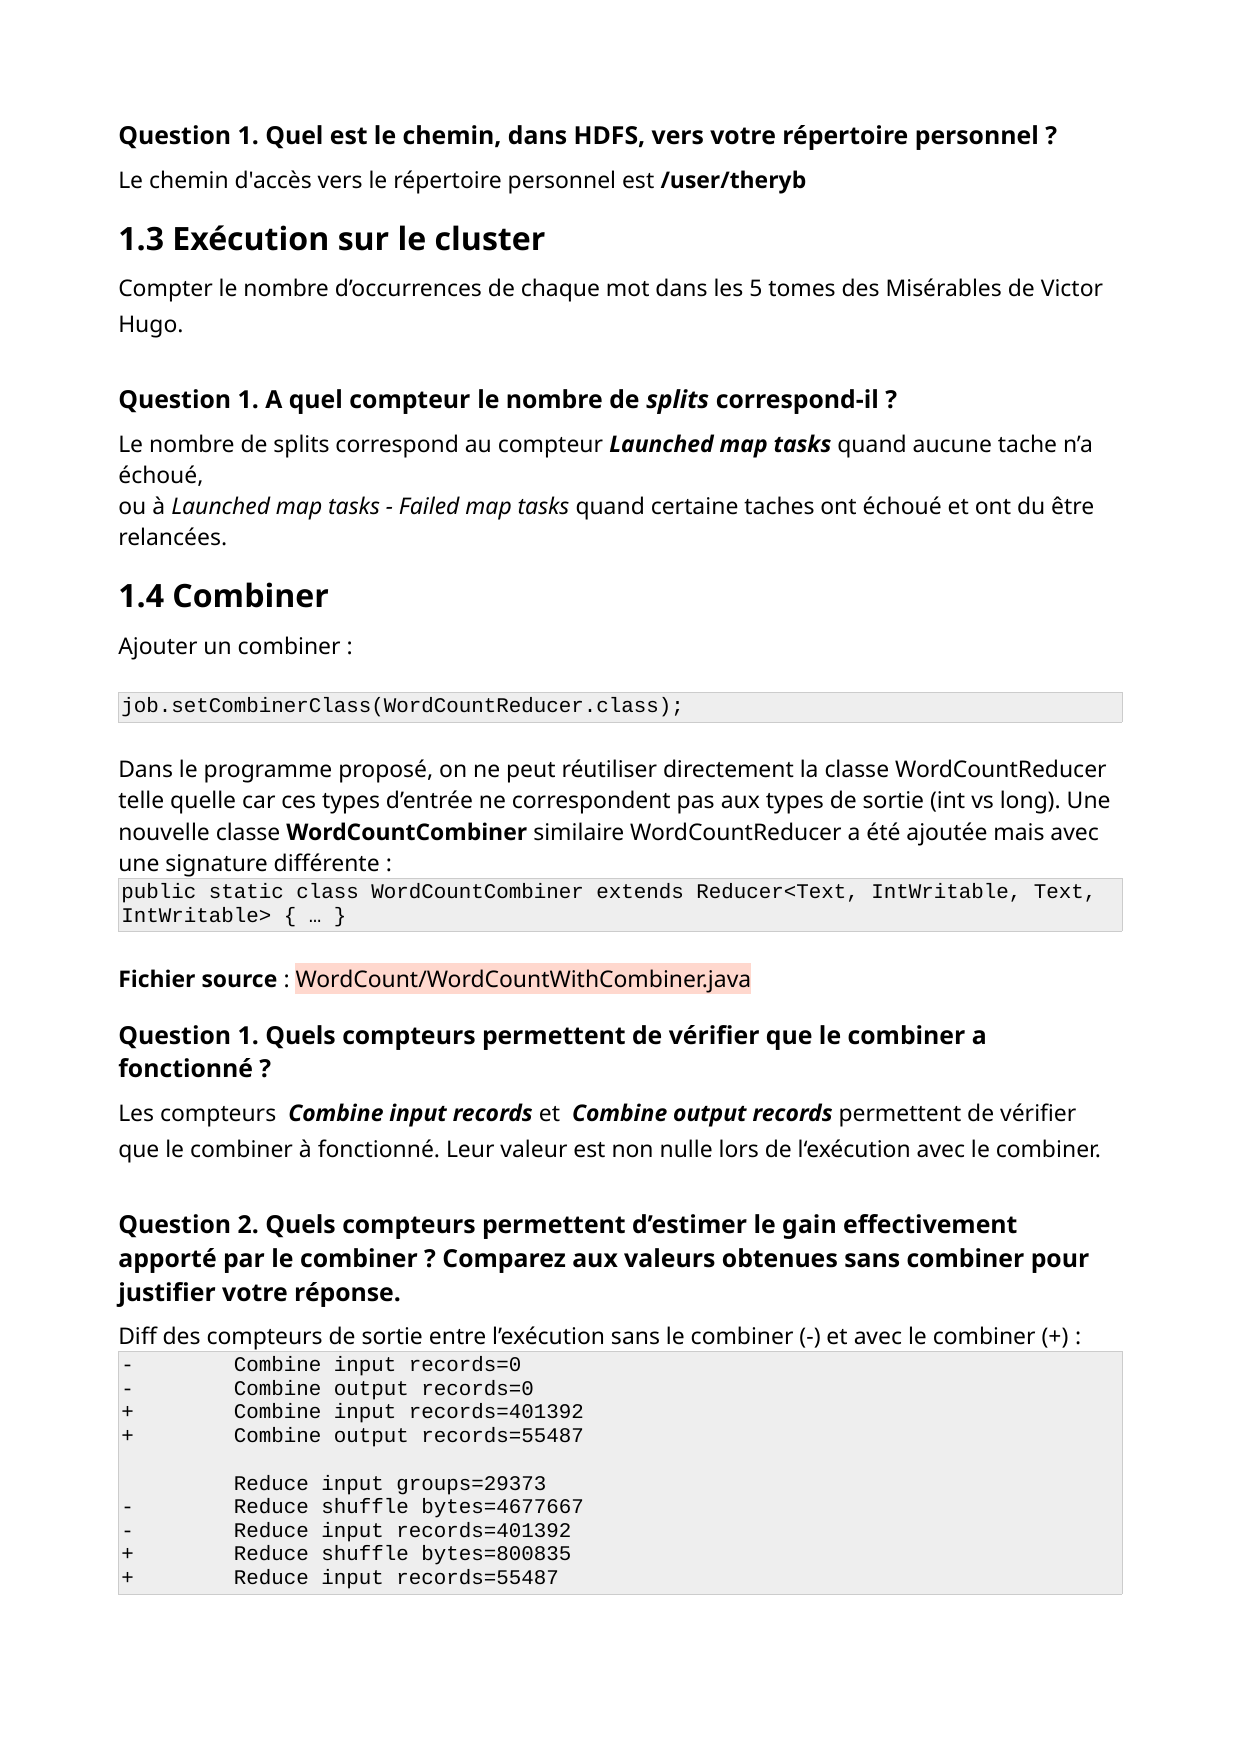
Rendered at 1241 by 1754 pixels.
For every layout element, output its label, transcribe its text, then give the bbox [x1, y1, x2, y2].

text + Reduce shuffle bytes=800835 [119, 1540, 1122, 1564]
text Le nombre de splits correspond au compteur Launched map tasks quand aucune tache n’a échoué, [118, 428, 1122, 490]
subtitle 1.3 Exécution sur le cluster [118, 216, 1122, 259]
text ou à Launched map tasks - Failed map tasks quand certaine taches ont échoué et ont du être relancées. [118, 490, 1122, 553]
text - Combine output records=0 [119, 1375, 1122, 1398]
text Les compteurs Combine input records et Combine output records permettent de vérifier que le combiner à fonctionné. Leur valeur est non nulle lors de l‘exécution avec le combiner. [118, 1097, 1122, 1164]
text + Combine input records=401392 [119, 1398, 1122, 1422]
subtitle 1.4 Combiner [118, 573, 1122, 617]
text public static class WordCountCombiner extends Reducer<Text, IntWritable, Text, IntWritable> { … } [119, 879, 1122, 931]
text + Combine output records=55487 [119, 1422, 1122, 1446]
text Compter le nombre d’occurrences de chaque mot dans les 5 tomes des Misérables de Victor Hugo. [118, 272, 1122, 339]
text Diff des compteurs de sortie entre l’exécution sans le combiner (-) et avec le combiner (+) : [118, 1320, 1122, 1351]
text Reduce input groups=29373 [119, 1469, 1122, 1493]
text Fichier source : WordCount/WordCountWithCombiner.java [118, 963, 1122, 994]
subtitle Question 1. A quel compteur le nombre de splits correspond-il ? [118, 382, 1122, 416]
text Dans le programme proposé, on ne peut réutiliser directement la classe WordCountReducer telle quelle car ces types d’entrée ne correspondent pas aux types de sortie (int vs long). Une nouvelle classe WordCountCombiner similaire WordCountReducer a été ajoutée mais avec une signature différente : [118, 753, 1122, 878]
text + Reduce input records=55487 [119, 1564, 1122, 1594]
text - Combine input records=0 [119, 1352, 1122, 1375]
text Ajouter un combiner : [118, 630, 1122, 661]
subtitle Question 1. Quels compteurs permettent de vérifier que le combiner a fonctionné ? [118, 1018, 1122, 1085]
text job.setCombinerClass(WordCountReducer.class); [119, 693, 1122, 722]
text - Reduce shuffle bytes=4677667 [119, 1493, 1122, 1517]
text - Reduce input records=401392 [119, 1517, 1122, 1540]
subtitle Question 1. Quel est le chemin, dans HDFS, vers votre répertoire personnel ? [118, 118, 1122, 152]
text Le chemin d'accès vers le répertoire personnel est /user/theryb [118, 164, 1122, 195]
subtitle Question 2. Quels compteurs permettent d’estimer le gain effectivement apporté par le combiner ? Comparez aux valeurs obtenues sans combiner pour justifier votre réponse. [118, 1207, 1122, 1308]
